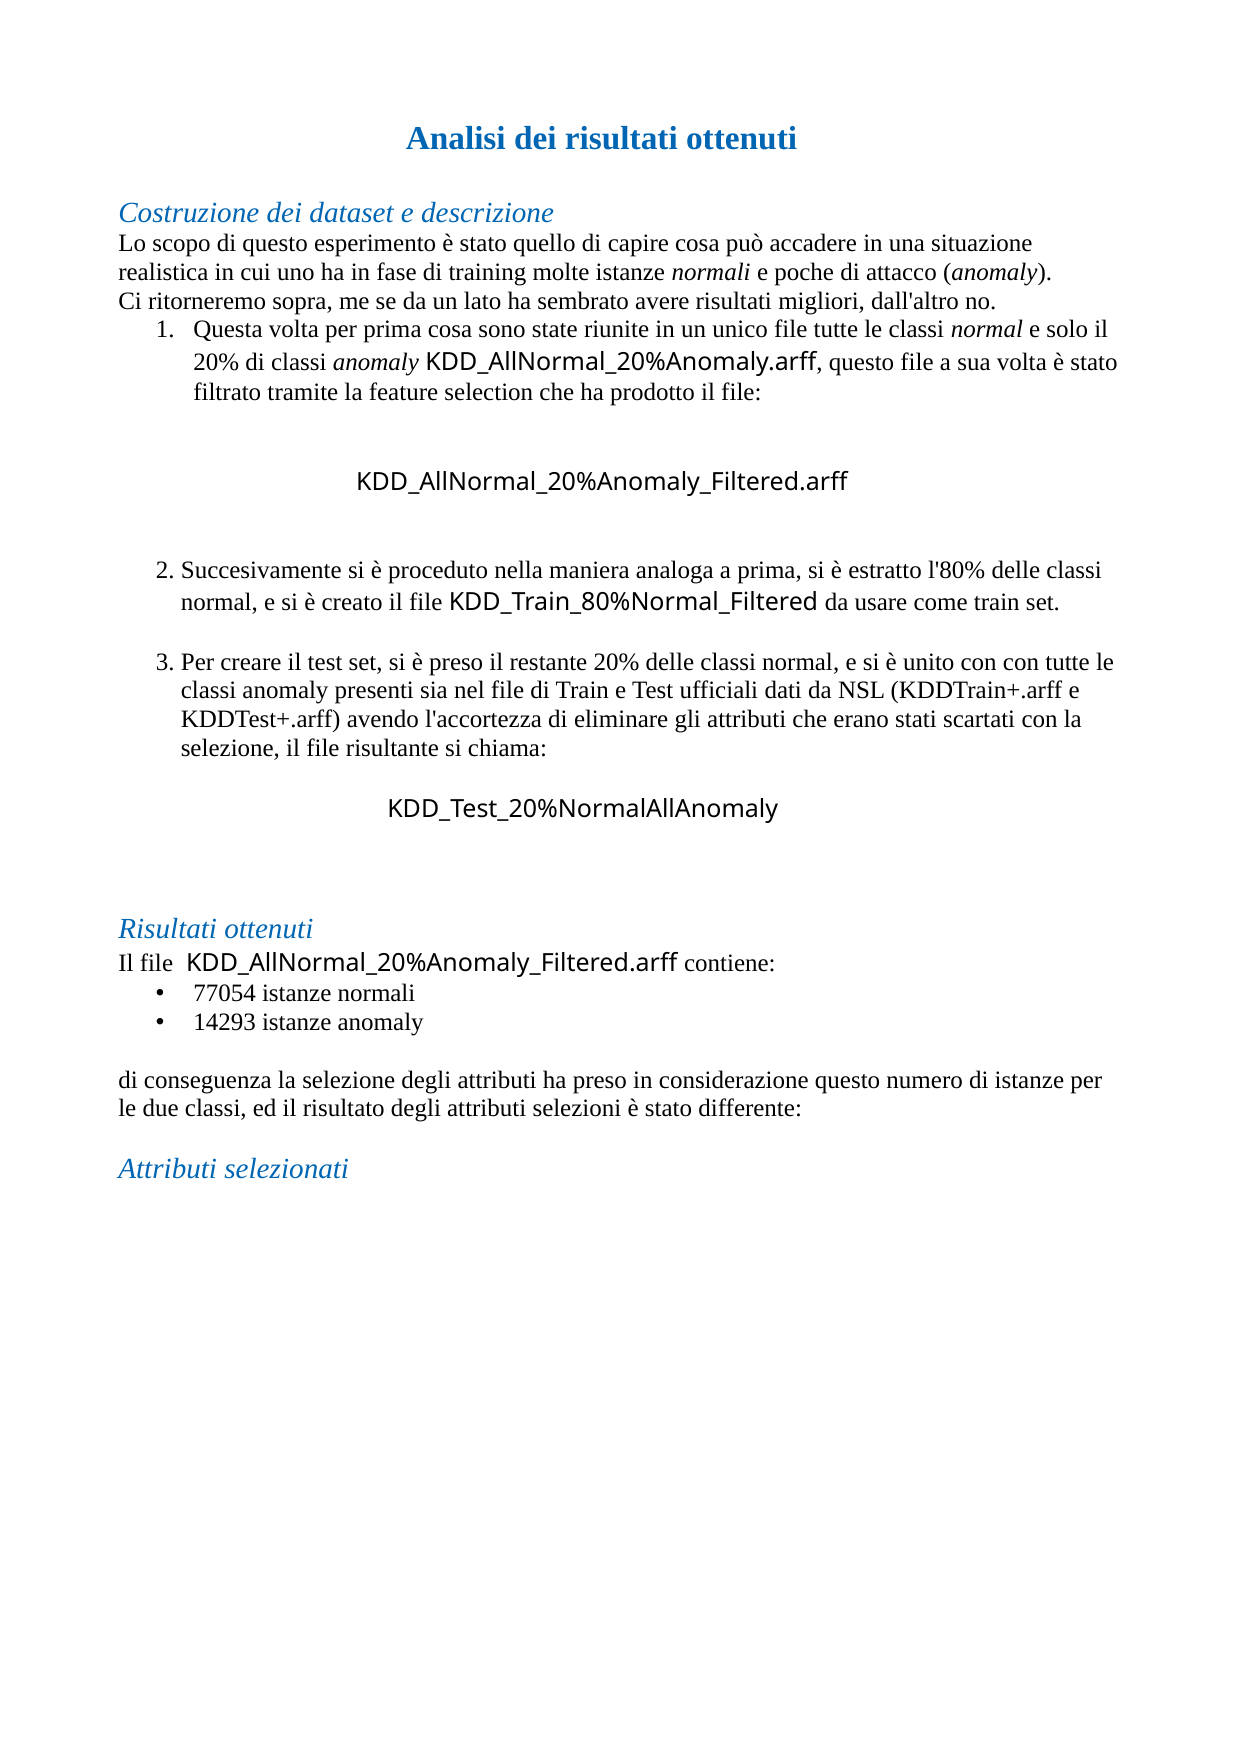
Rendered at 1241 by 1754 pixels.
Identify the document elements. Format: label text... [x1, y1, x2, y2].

text di conseguenza la selezione degli attributi ha preso in considerazione questo numero di istanze per le due classi, ed il risultato degli attributi selezioni è stato differente: [118, 1065, 1122, 1122]
text Attributi selezionati [118, 1151, 1122, 1184]
text Analisi dei risultati ottenuti [118, 118, 1122, 156]
list Questa volta per prima cosa sono state riunite in un unico file tutte le classi normal e solo il 20% di classi anomaly KDD_AllNormal_20%Anomaly.arff, questo file a sua volta è stato filtrato tramite la feature selection che ha prodotto il file: [156, 314, 1122, 406]
text Ci ritorneremo sopra, me se da un lato ha sembrato avere risultati migliori, dall'altro no. [118, 286, 1122, 314]
text Lo scopo di questo esperimento è stato quello di capire cosa può accadere in una situazione realistica in cui uno ha in fase di training molte istanze normali e poche di attacco (anomaly). [118, 228, 1122, 286]
text 2. Succesivamente si è proceduto nella maniera analoga a prima, si è estratto l'80% delle classi normal, e si è creato il file KDD_Train_80%Normal_Filtered da usare come train set. [118, 555, 1122, 618]
text Costruzione dei dataset e descrizione [118, 195, 1122, 228]
text KDD_AllNormal_20%Anomaly_Filtered.arff [118, 464, 1122, 498]
list 77054 istanze normali [156, 978, 1122, 1007]
text Risultati ottenuti [118, 911, 1122, 944]
list 14293 istanze anomaly [156, 1007, 1122, 1036]
text 3. Per creare il test set, si è preso il restante 20% delle classi normal, e si è unito con con tutte le classi anomaly presenti sia nel file di Train e Test ufficiali dati da NSL (KDDTrain+.arff e KDDTest+.arff) avendo l'accortezza di eliminare gli attributi che erano stati scartati con la selezione, il file risultante si chiama: [118, 647, 1122, 762]
text KDD_Test_20%NormalAllAnomaly [118, 791, 1122, 824]
text Il file KDD_AllNormal_20%Anomaly_Filtered.arff contiene: [118, 944, 1122, 978]
